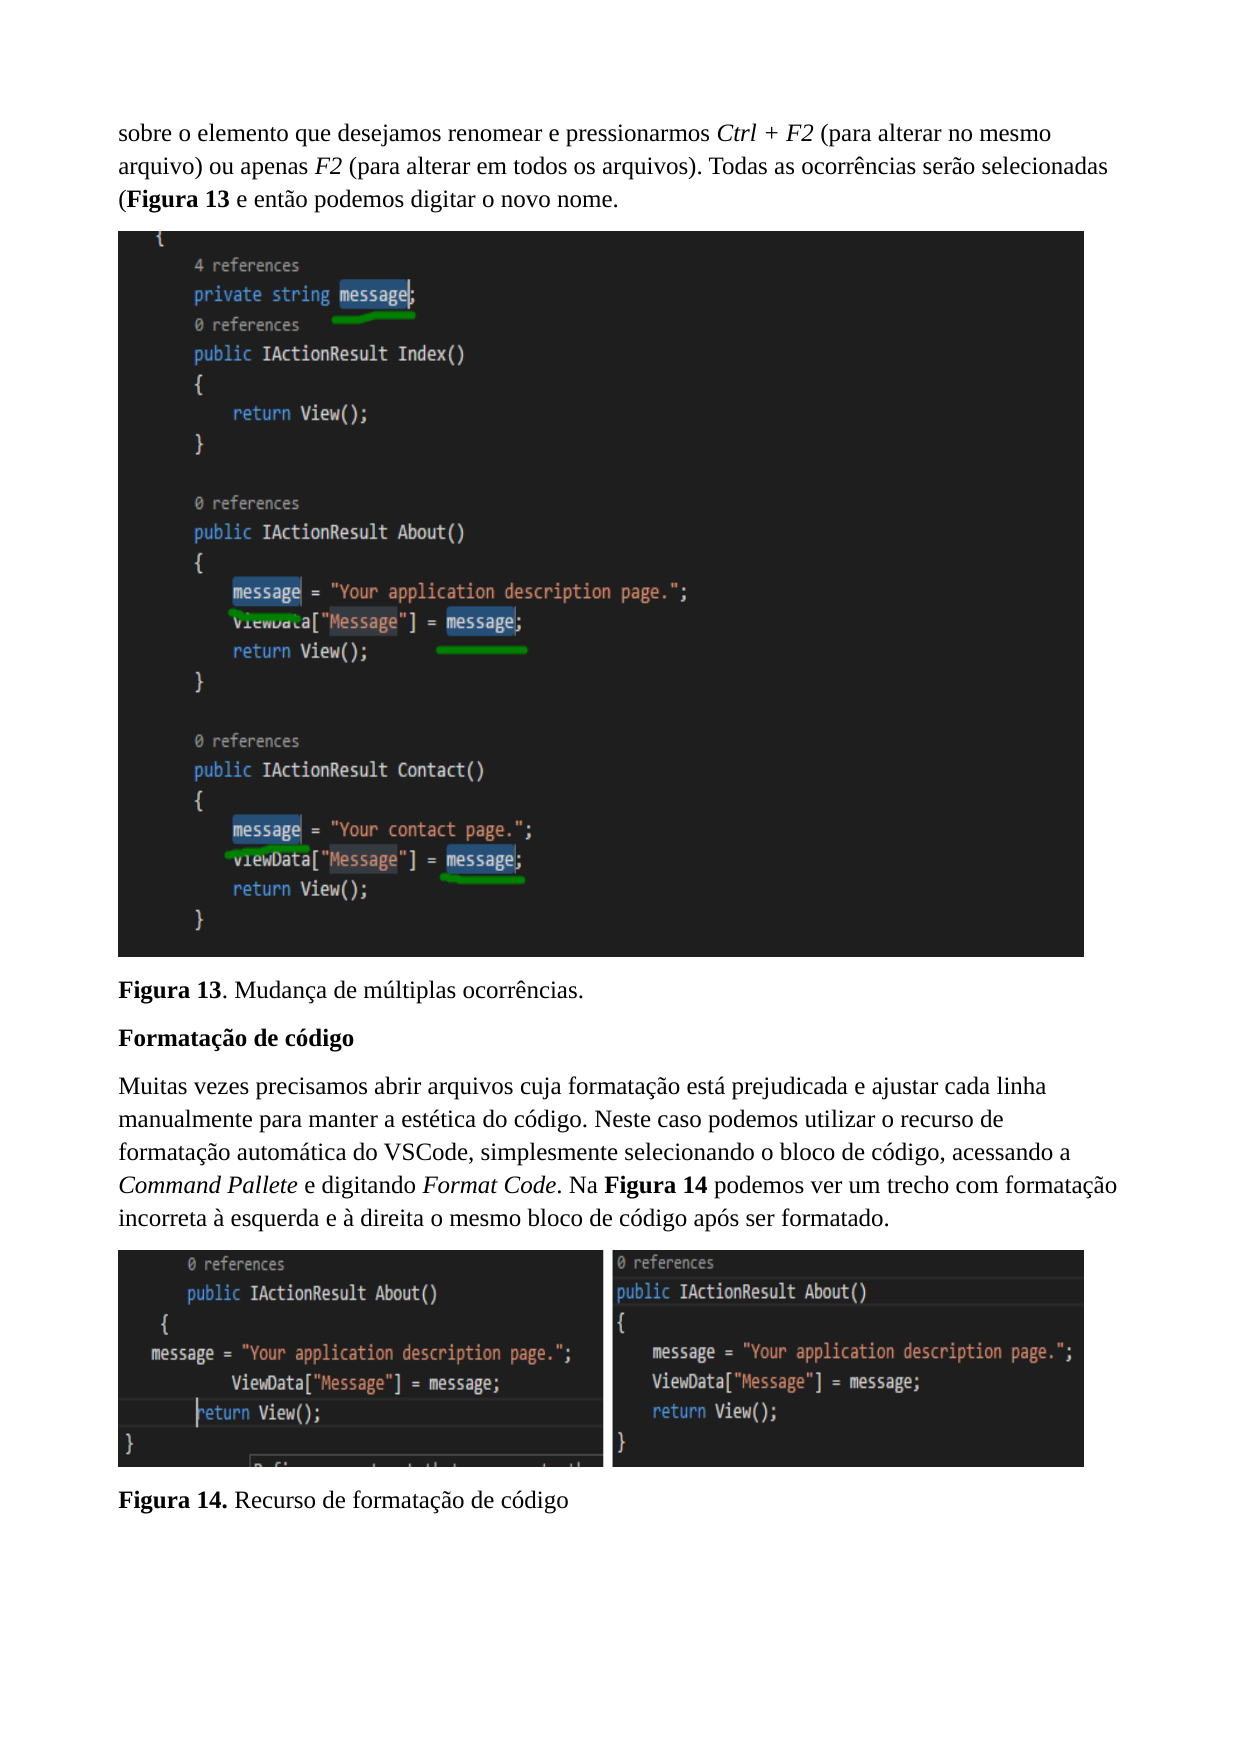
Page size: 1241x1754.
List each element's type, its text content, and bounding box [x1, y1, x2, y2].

text Figura 13. Mudança de múltiplas ocorrências. [118, 976, 1122, 1004]
picture [118, 1250, 1084, 1467]
text sobre o elemento que desejamos renomear e pressionarmos Ctrl + F2 (para alterar no mesmo arquivo) ou apenas F2 (para alterar em todos os arquivos). Todas as ocorrências serão selecionadas (Figura 13 e então podemos digitar o novo nome. [118, 118, 1122, 213]
text Formatação de código [118, 1023, 1122, 1052]
picture [118, 231, 1084, 957]
text Muitas vezes precisamos abrir arquivos cuja formatação está prejudicada e ajustar cada linha manualmente para manter a estética do código. Neste caso podemos utilizar o recurso de formatação automática do VSCode, simplesmente selecionando o bloco de código, acessando a Command Pallete e digitando Format Code. Na Figura 14 podemos ver um trecho com formatação incorreta à esquerda e à direita o mesmo bloco de código após ser formatado. [118, 1071, 1122, 1232]
text Figura 14. Recurso de formatação de código [118, 1485, 1122, 1514]
